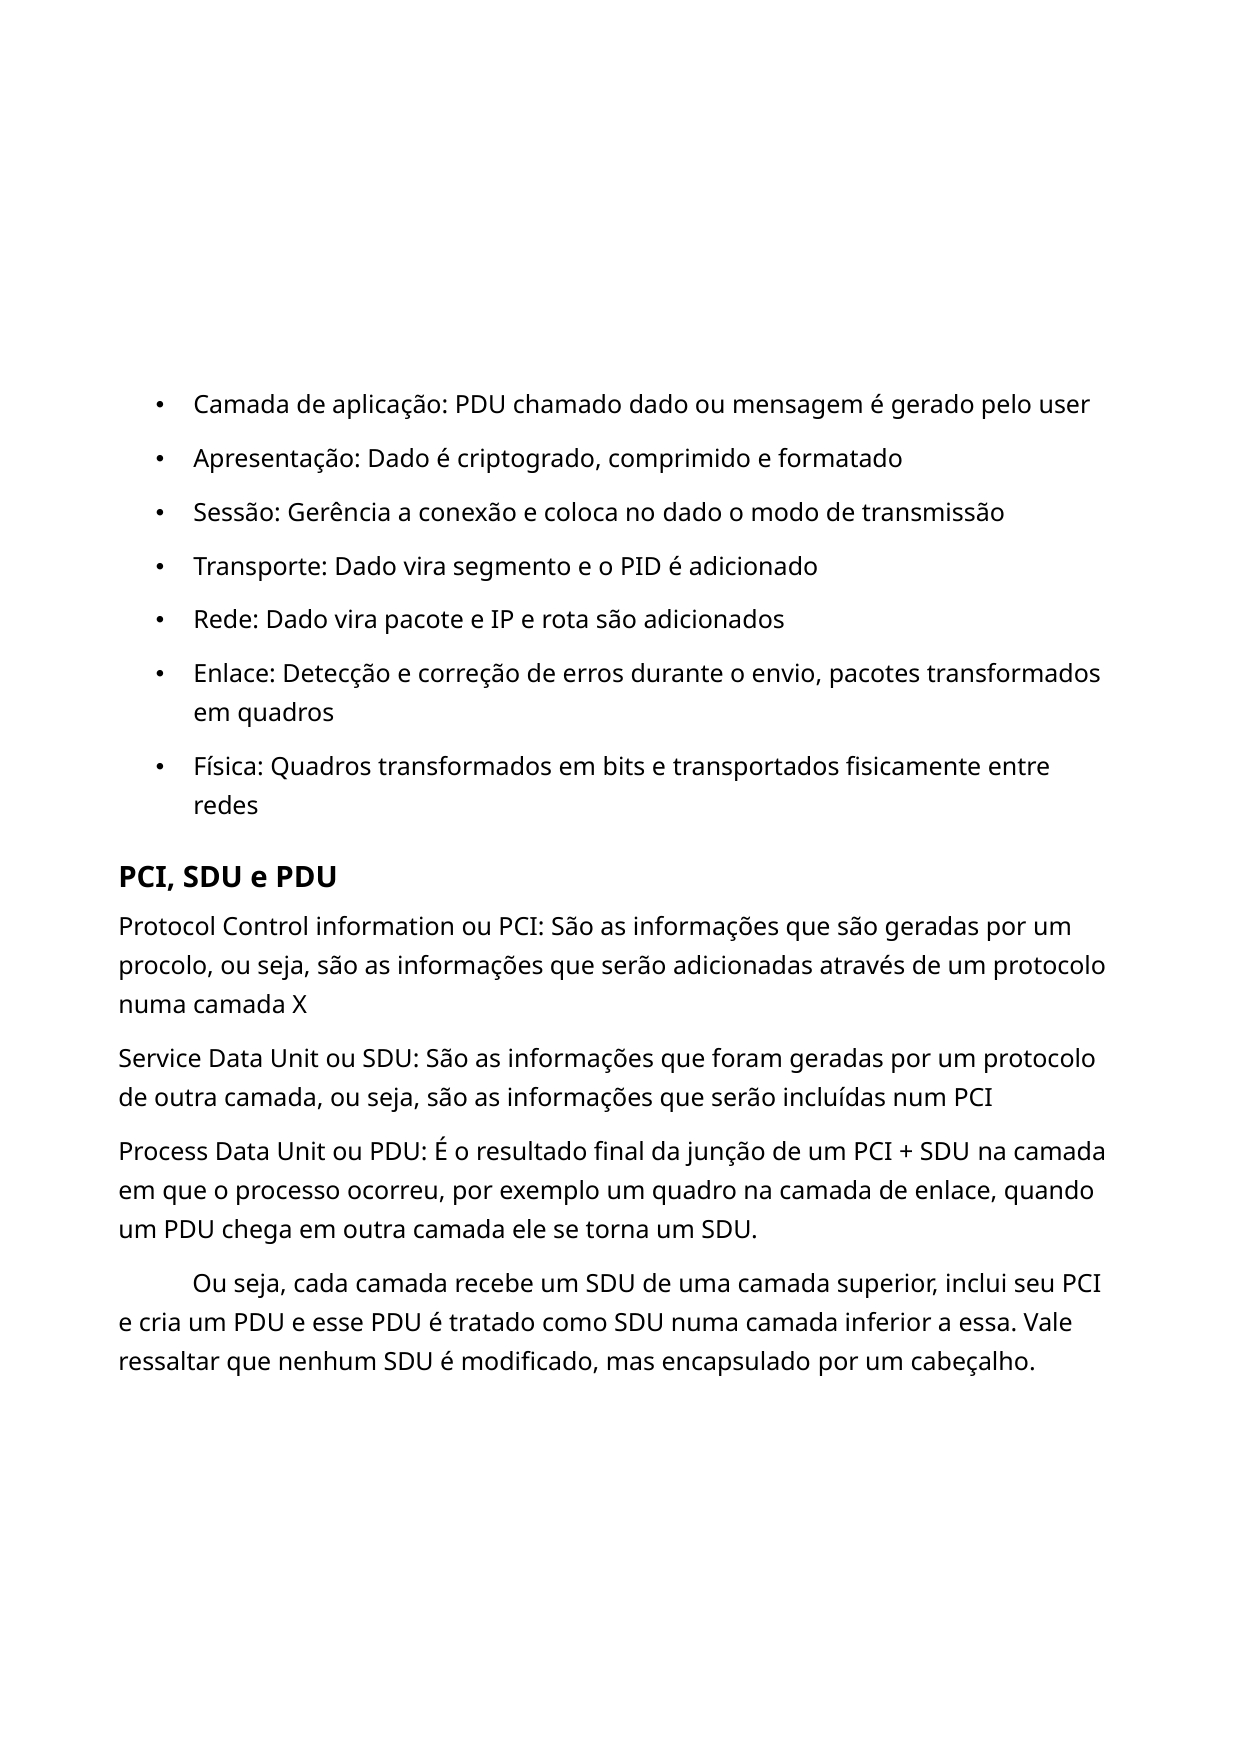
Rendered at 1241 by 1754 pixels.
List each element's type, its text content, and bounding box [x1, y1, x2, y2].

subtitle Sessão: Gerência a conexão e coloca no dado o modo de transmissão [156, 494, 1122, 528]
subtitle Transporte: Dado vira segmento e o PID é adicionado [156, 548, 1122, 582]
subtitle Protocol Control information ou PCI: São as informações que são geradas por um procolo, ou seja, são as informações que serão adicionadas através de um protocolo numa camada X [118, 908, 1122, 1021]
subtitle PCI, SDU e PDU [118, 856, 1122, 896]
subtitle Process Data Unit ou PDU: É o resultado final da junção de um PCI + SDU na camada em que o processo ocorreu, por exemplo um quadro na camada de enlace, quando um PDU chega em outra camada ele se torna um SDU. [118, 1133, 1122, 1246]
subtitle Física: Quadros transformados em bits e transportados fisicamente entre redes [156, 748, 1122, 822]
subtitle Enlace: Detecção e correção de erros durante o envio, pacotes transformados em quadros [156, 656, 1122, 729]
subtitle Ou seja, cada camada recebe um SDU de uma camada superior, inclui seu PCI e cria um PDU e esse PDU é tratado como SDU numa camada inferior a essa. Vale ressaltar que nenhum SDU é modificado, mas encapsulado por um cabeçalho. [118, 1266, 1122, 1378]
subtitle Apresentação: Dado é criptogrado, comprimido e formatado [156, 441, 1122, 475]
subtitle Camada de aplicação: PDU chamado dado ou mensagem é gerado pelo user [156, 387, 1122, 421]
subtitle Service Data Unit ou SDU: São as informações que foram geradas por um protocolo de outra camada, ou seja, são as informações que serão incluídas num PCI [118, 1041, 1122, 1114]
subtitle Rede: Dado vira pacote e IP e rota são adicionados [156, 602, 1122, 636]
